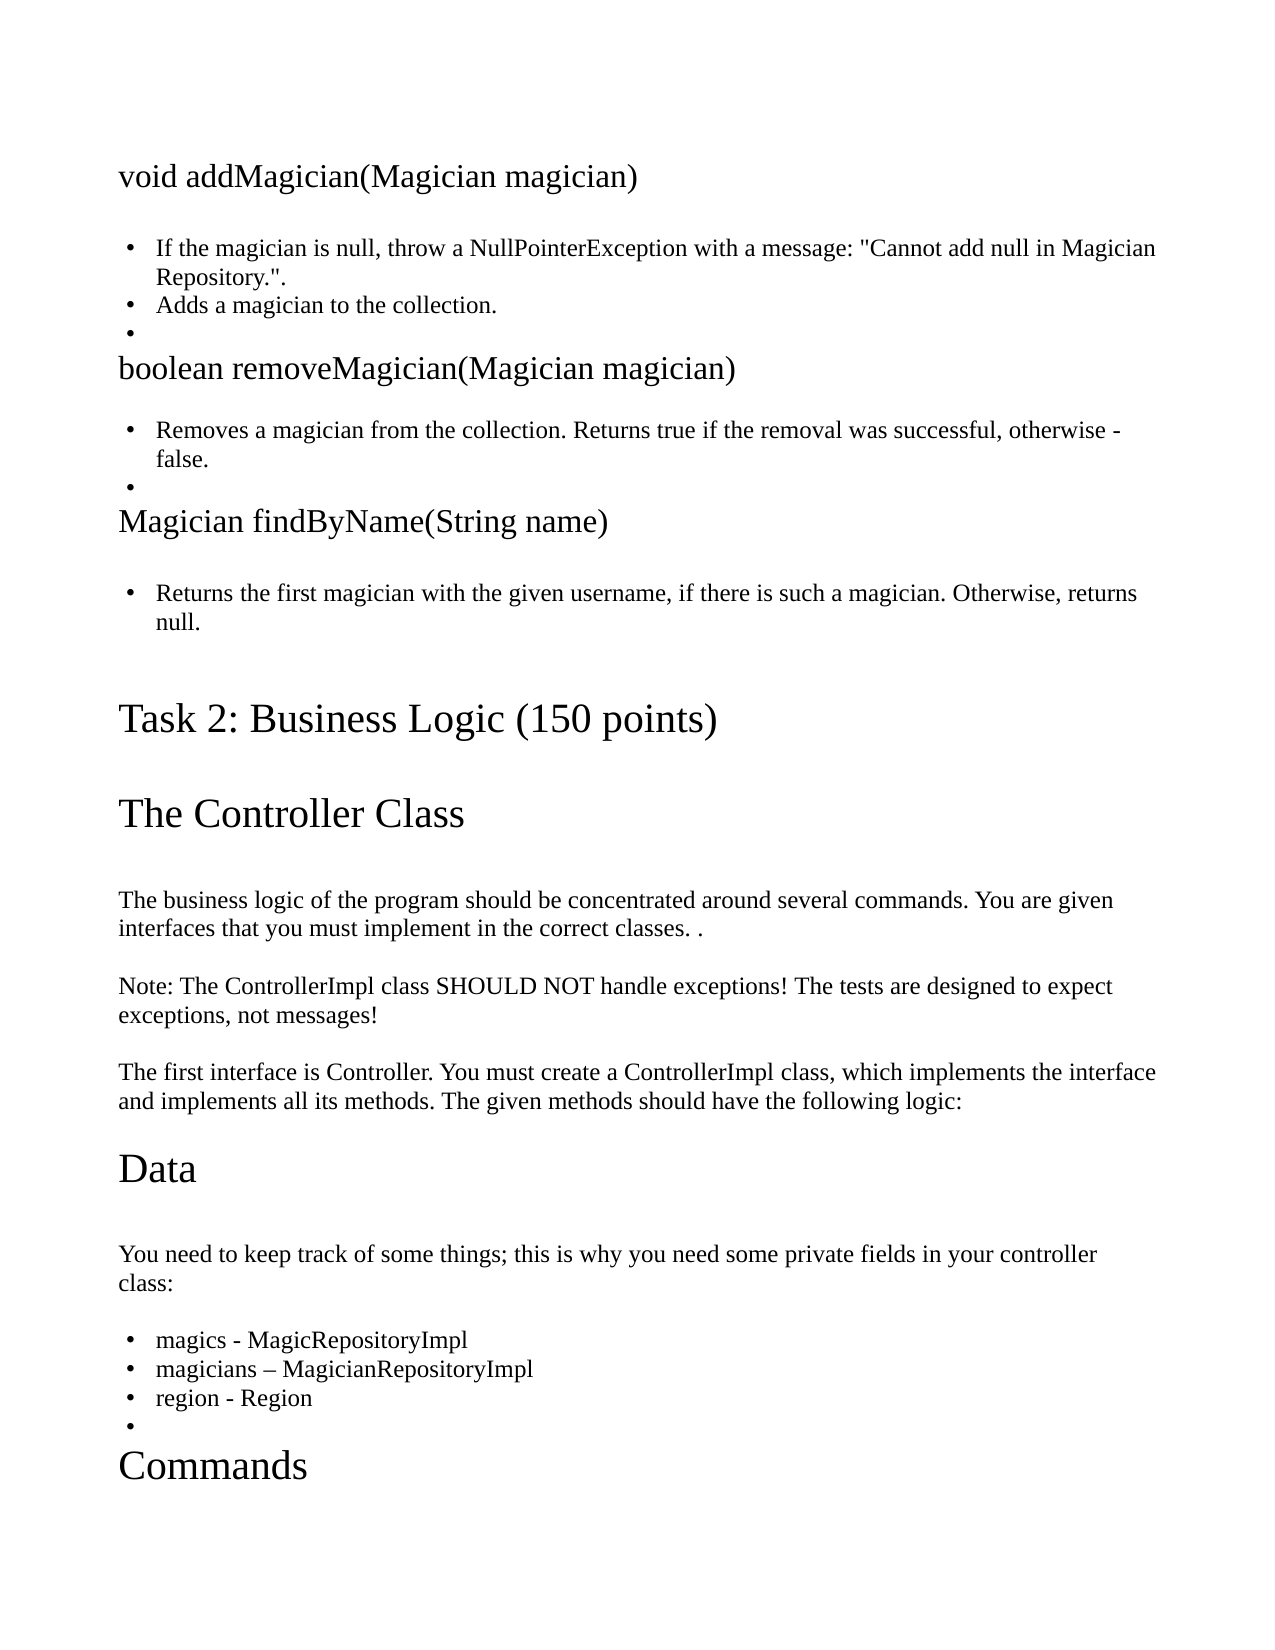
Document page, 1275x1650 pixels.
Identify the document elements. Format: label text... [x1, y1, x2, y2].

list If the magician is null, throw a NullPointerException with a message: "Cannot add null in Magician Repository.". [156, 233, 1157, 291]
text Magician findByName(String name) [118, 501, 1157, 540]
text Task 2: Business Logic (150 points) [118, 693, 1157, 741]
text Note: The ControllerImpl class SHOULD NOT handle exceptions! The tests are designed to expect exceptions, not messages! [118, 971, 1157, 1028]
list Adds a magician to the collection. [156, 291, 1157, 319]
text void addMagician(Magician magician) [118, 156, 1157, 195]
list magics - MagicRepositoryImpl [156, 1326, 1157, 1354]
text Data [118, 1143, 1157, 1191]
text boolean removeMagician(Magician magician) [118, 348, 1157, 386]
list region - Region [156, 1383, 1157, 1412]
text The Controller Class [118, 789, 1157, 837]
list Removes a magician from the collection. Returns true if the removal was successful, otherwise - false. [156, 415, 1157, 473]
list magicians – MagicianRepositoryImpl [156, 1354, 1157, 1383]
text Commands [118, 1441, 1157, 1488]
list Returns the first magician with the given username, if there is such a magician. Otherwise, returns null. [156, 578, 1157, 636]
text You need to keep track of some things; this is why you need some private fields in your controller class: [118, 1239, 1157, 1297]
text The business logic of the program should be concentrated around several commands. You are given interfaces that you must implement in the correct classes. . [118, 885, 1157, 942]
text The first interface is Controller. You must create a ControllerImpl class, which implements the interface and implements all its methods. The given methods should have the following logic: [118, 1057, 1157, 1115]
